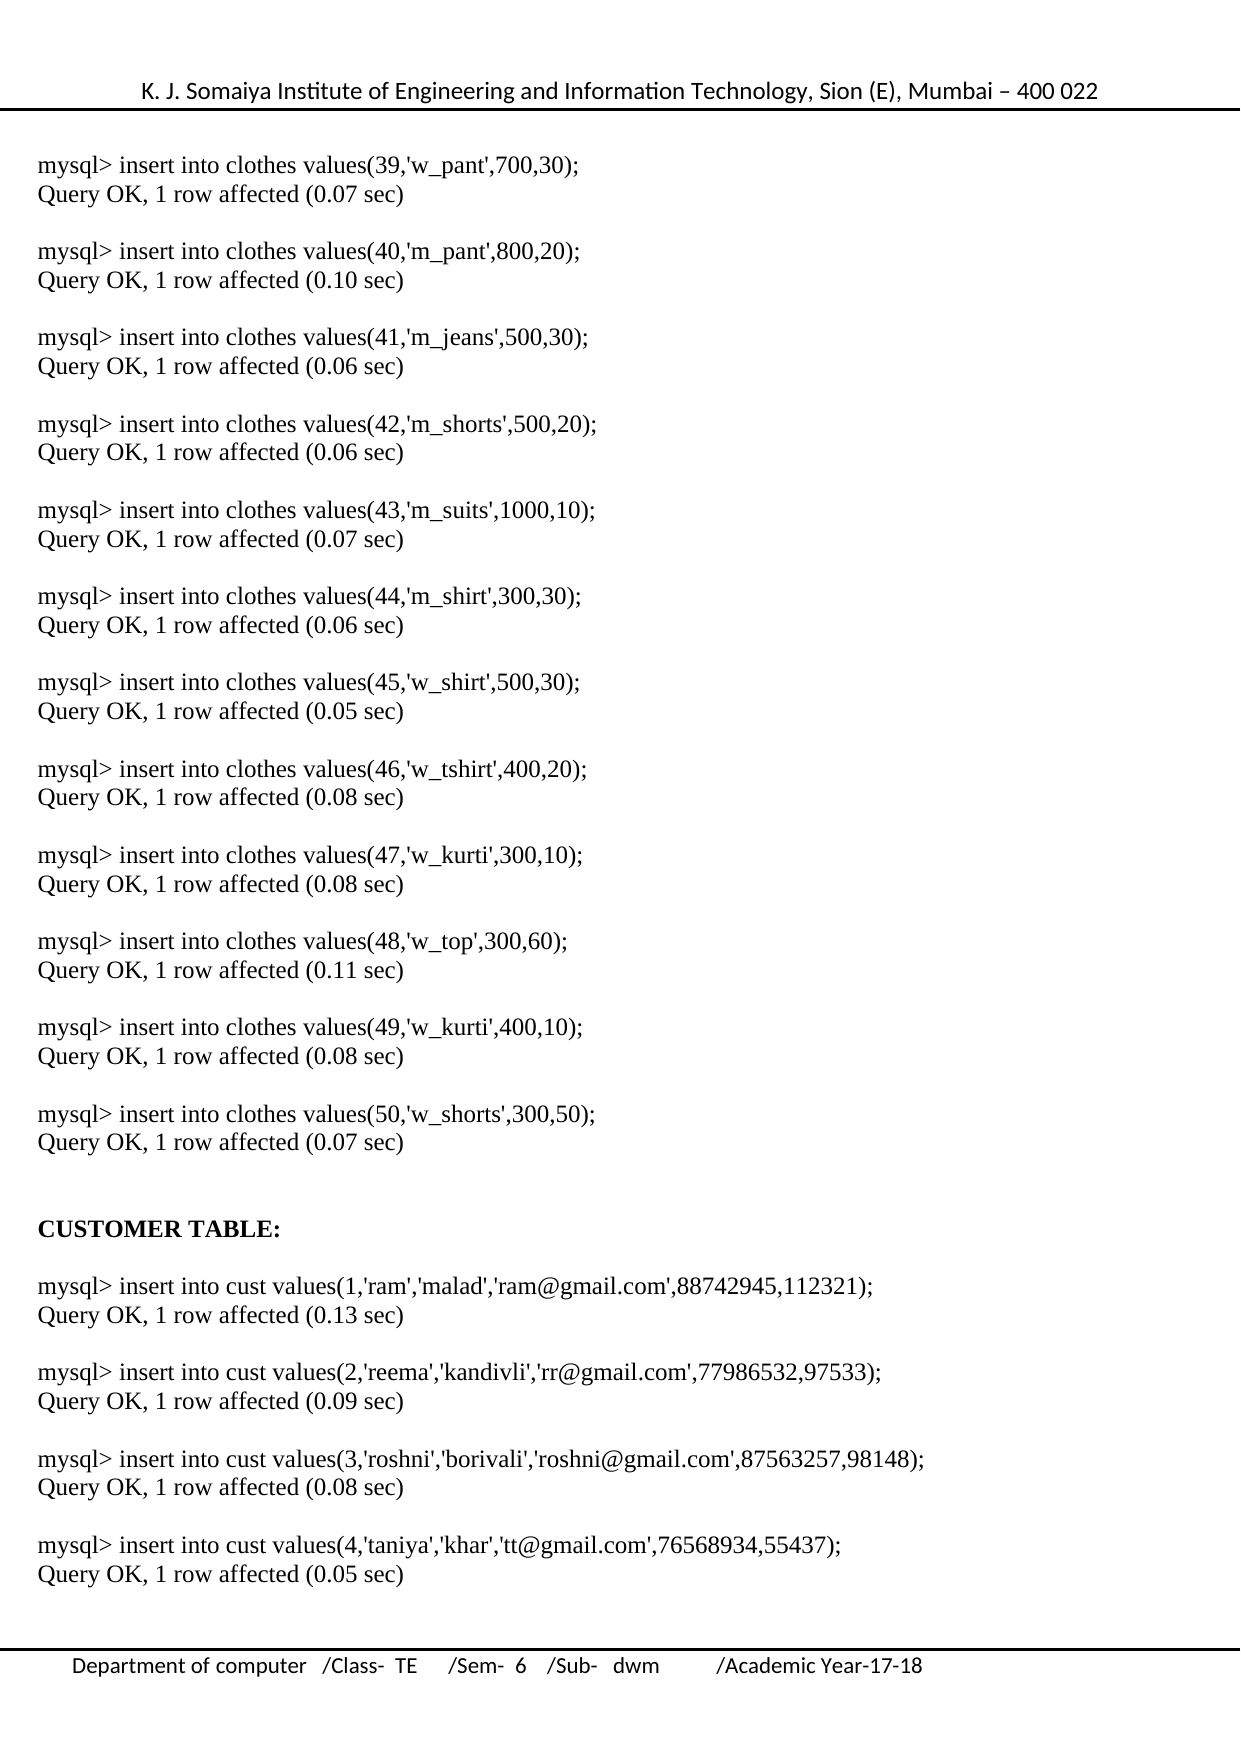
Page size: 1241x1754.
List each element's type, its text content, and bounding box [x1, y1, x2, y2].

text Query OK, 1 row affected (0.05 sec) [37, 696, 1240, 725]
text Query OK, 1 row affected (0.09 sec) [37, 1386, 1240, 1415]
text Query OK, 1 row affected (0.10 sec) [37, 265, 1240, 294]
text mysql> insert into cust values(1,'ram','malad','ram@gmail.com',88742945,112321); [37, 1271, 1240, 1300]
text mysql> insert into clothes values(42,'m_shorts',500,20); [37, 409, 1240, 437]
text mysql> insert into clothes values(41,'m_jeans',500,30); [37, 322, 1240, 351]
text Query OK, 1 row affected (0.06 sec) [37, 610, 1240, 639]
text Query OK, 1 row affected (0.08 sec) [37, 782, 1240, 811]
text Query OK, 1 row affected (0.07 sec) [37, 1127, 1240, 1156]
text mysql> insert into clothes values(43,'m_suits',1000,10); [37, 495, 1240, 524]
text Query OK, 1 row affected (0.08 sec) [37, 1472, 1240, 1501]
text Query OK, 1 row affected (0.06 sec) [37, 437, 1240, 466]
text mysql> insert into clothes values(44,'m_shirt',300,30); [37, 581, 1240, 610]
text mysql> insert into clothes values(48,'w_top',300,60); [37, 926, 1240, 955]
text Query OK, 1 row affected (0.07 sec) [37, 179, 1240, 207]
text mysql> insert into clothes values(46,'w_tshirt',400,20); [37, 754, 1240, 782]
text Query OK, 1 row affected (0.11 sec) [37, 955, 1240, 984]
text mysql> insert into cust values(3,'roshni','borivali','roshni@gmail.com',87563257,98148); [37, 1444, 1240, 1472]
text Query OK, 1 row affected (0.13 sec) [37, 1300, 1240, 1329]
text Query OK, 1 row affected (0.07 sec) [37, 524, 1240, 552]
text CUSTOMER TABLE: [0, 1214, 1240, 1242]
text mysql> insert into cust values(4,'taniya','khar','tt@gmail.com',76568934,55437); [37, 1530, 1240, 1559]
text mysql> insert into clothes values(39,'w_pant',700,30); [37, 150, 1240, 179]
text mysql> insert into clothes values(49,'w_kurti',400,10); [37, 1012, 1240, 1041]
text Query OK, 1 row affected (0.08 sec) [37, 1041, 1240, 1070]
text Query OK, 1 row affected (0.08 sec) [37, 869, 1240, 897]
text mysql> insert into clothes values(45,'w_shirt',500,30); [37, 667, 1240, 696]
text Query OK, 1 row affected (0.06 sec) [37, 351, 1240, 380]
text mysql> insert into clothes values(50,'w_shorts',300,50); [37, 1099, 1240, 1127]
text mysql> insert into cust values(2,'reema','kandivli','rr@gmail.com',77986532,97533); [37, 1357, 1240, 1386]
text Query OK, 1 row affected (0.05 sec) [37, 1559, 1240, 1587]
text mysql> insert into clothes values(40,'m_pant',800,20); [37, 236, 1240, 265]
text mysql> insert into clothes values(47,'w_kurti',300,10); [37, 840, 1240, 869]
